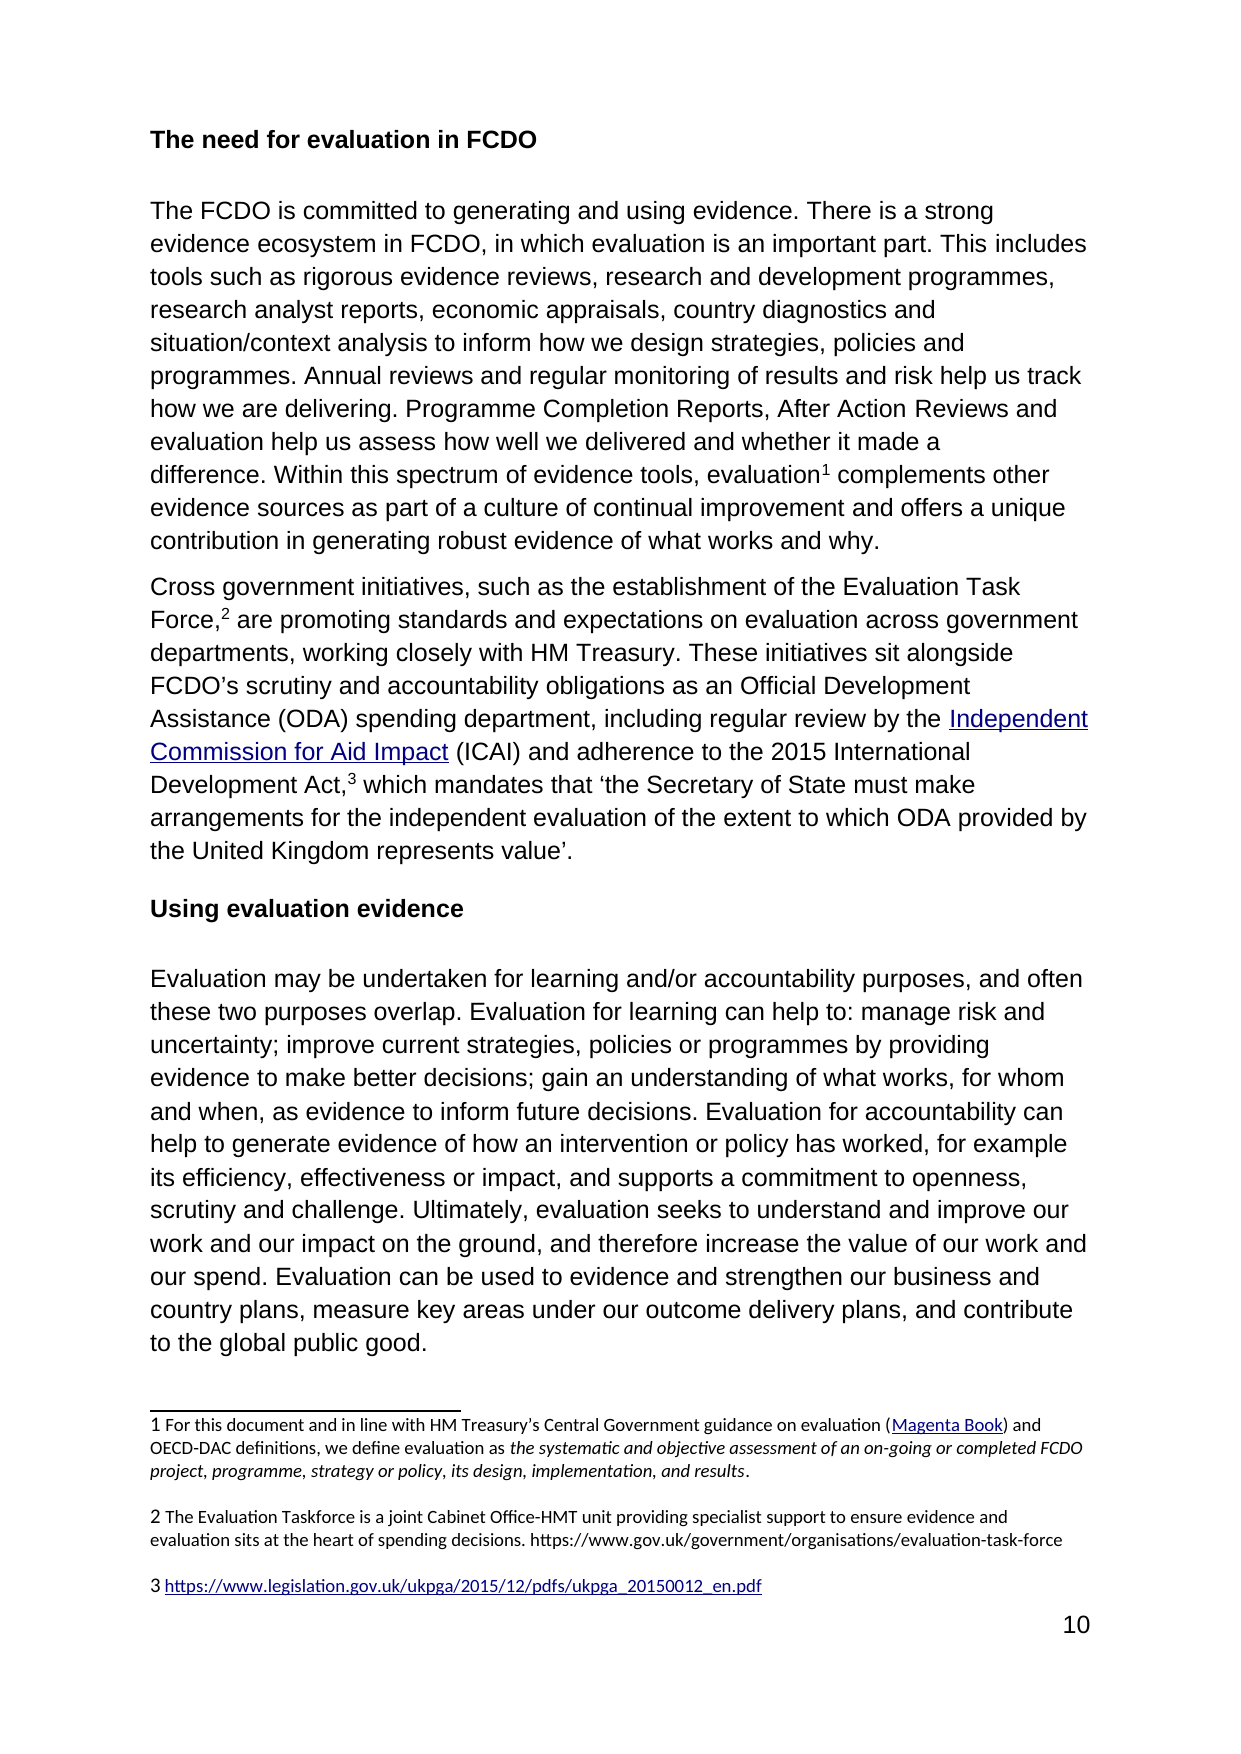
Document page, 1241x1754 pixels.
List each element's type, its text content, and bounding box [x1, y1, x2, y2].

text Cross government initiatives, such as the establishment of the Evaluation Task Force, are promoting standards and expectations on evaluation across government departments, working closely with HM Treasury. These initiatives sit alongside FCDO’s scrutiny and accountability obligations as an Official Development Assistance (ODA) spending department, including regular review by the Independent Commission for Aid Impact (ICAI) and adherence to the 2015 International Development Act, which mandates that ‘the Secretary of State must make arrangements for the independent evaluation of the extent to which ODA provided by the United Kingdom represents value’. [150, 572, 1090, 864]
text Evaluation may be undertaken for learning and/or accountability purposes, and often these two purposes overlap. Evaluation for learning can help to: manage risk and uncertainty; improve current strategies, policies or programmes by providing evidence to make better decisions; gain an understanding of what works, for whom and when, as evidence to inform future decisions. Evaluation for accountability can help to generate evidence of how an intervention or policy has worked, for example its efficiency, effectiveness or impact, and supports a commitment to openness, scrutiny and challenge. Ultimately, evaluation seeks to understand and improve our work and our impact on the ground, and therefore increase the value of our work and our spend. Evaluation can be used to evidence and strengthen our business and country plans, measure key areas under our outcome delivery plans, and contribute to the global public good. [150, 964, 1090, 1356]
text The Evaluation Taskforce is a joint Cabinet Office-HMT unit providing specialist support to ensure evidence and evaluation sits at the heart of spending decisions. https://www.gov.uk/government/organisations/evaluation-task-force [150, 1503, 1090, 1551]
text https://www.legislation.gov.uk/ukpga/2015/12/pdfs/ukpga_20150012_en.pdf [150, 1572, 1090, 1598]
subtitle Using evaluation evidence [150, 894, 1090, 923]
text For this document and in line with HM Treasury’s Central Government guidance on evaluation (Magenta Book) and OECD-DAC definitions, we define evaluation as the systematic and objective assessment of an on-going or completed FCDO project, programme, strategy or policy, its design, implementation, and results. [150, 1411, 1090, 1482]
subtitle The need for evaluation in FCDO [150, 125, 1090, 154]
text The FCDO is committed to generating and using evidence. There is a strong evidence ecosystem in FCDO, in which evaluation is an important part. This includes tools such as rigorous evidence reviews, research and development programmes, research analyst reports, economic appraisals, country diagnostics and situation/context analysis to inform how we design strategies, policies and programmes. Annual reviews and regular monitoring of results and risk help us track how we are delivering. Programme Completion Reports, After Action Reviews and evaluation help us assess how well we delivered and whether it made a difference. Within this spectrum of evidence tools, evaluation complements other evidence sources as part of a culture of continual improvement and offers a unique contribution in generating robust evidence of what works and why. [150, 196, 1090, 555]
